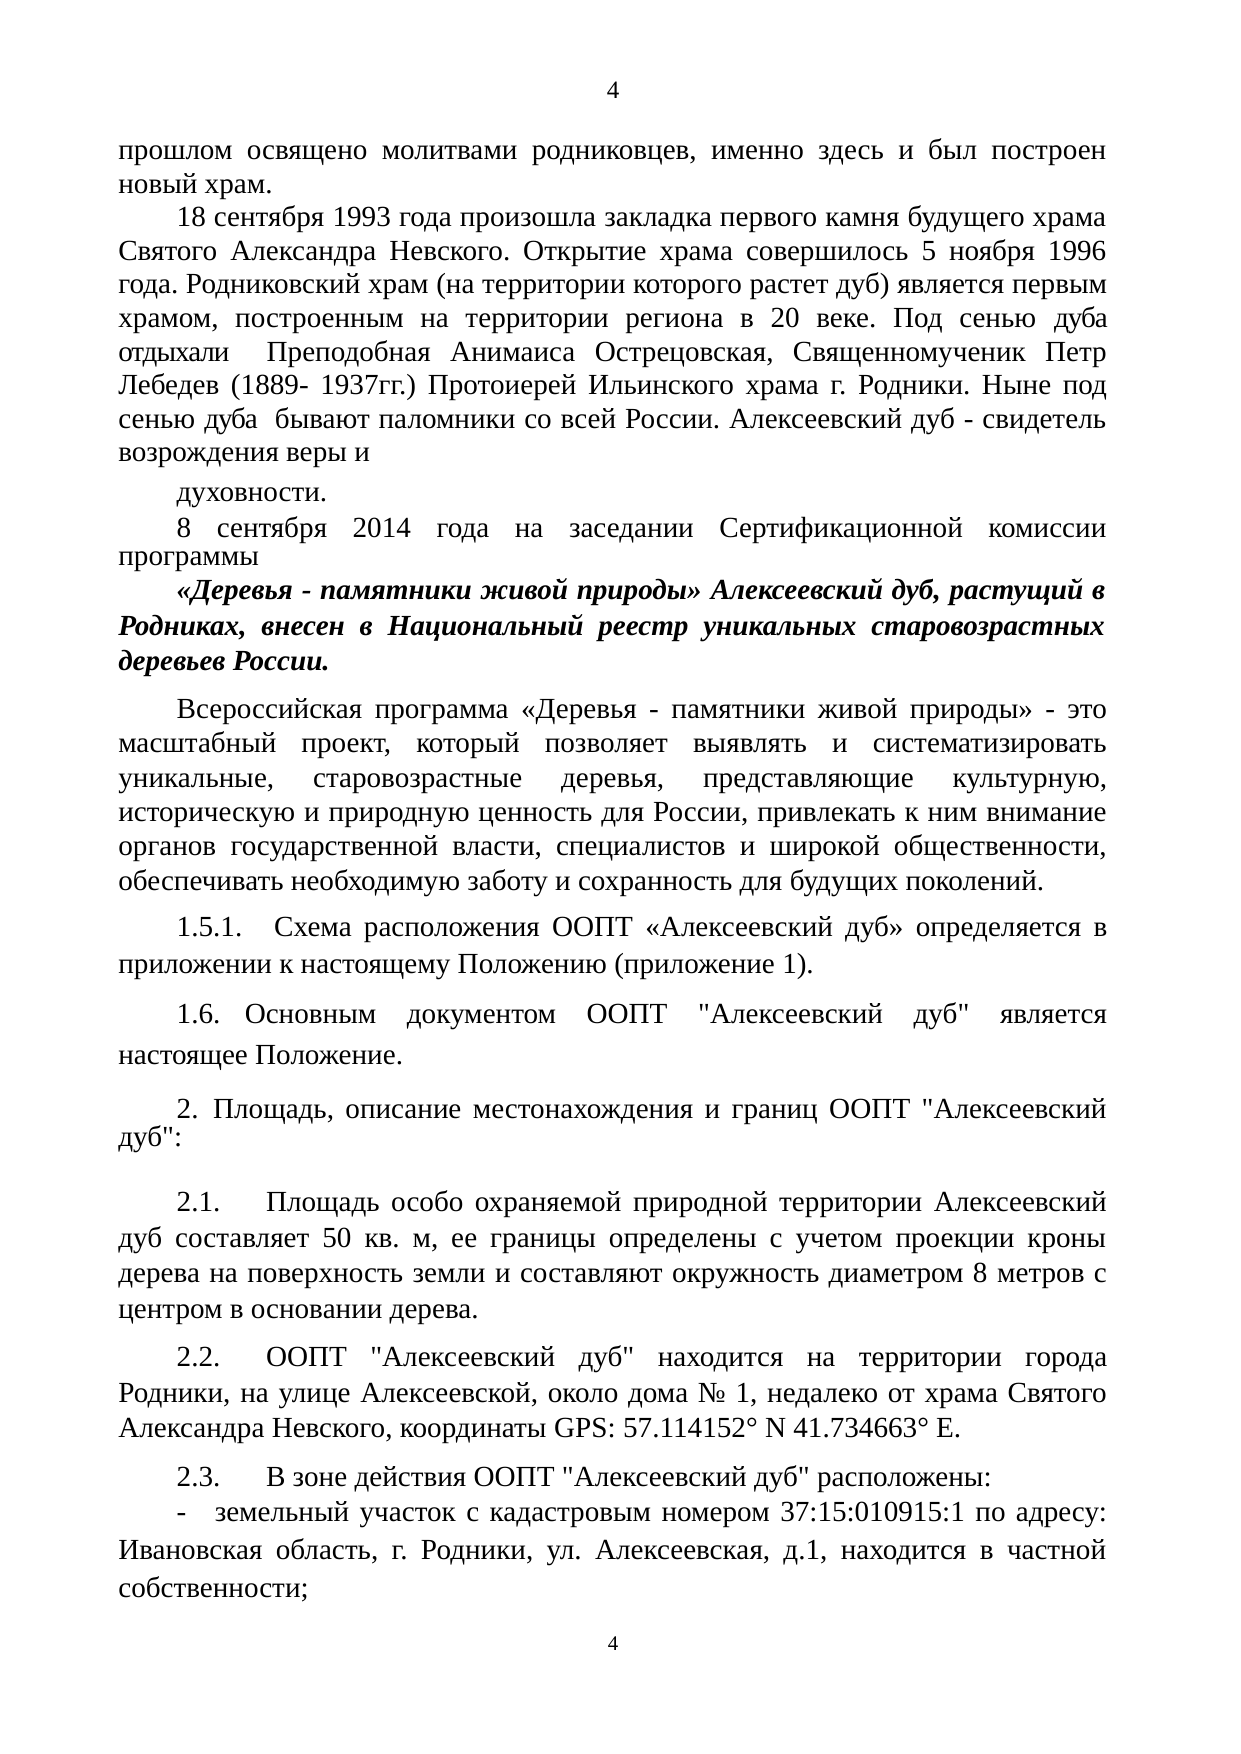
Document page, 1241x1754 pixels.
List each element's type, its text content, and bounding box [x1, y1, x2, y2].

text 18 сентября 1993 года произошла закладка первого камня будущего храма Святого Александра Невского. Открытие храма совершилось 5 ноября 1996 года. Родниковский храм (на территории которого растет дуб) является первым храмом, построенным на территории региона в 20 веке. Под сенью дуба отдыхали Преподобная Анимаиса Острецовская, Священномученик Петр Лебедев (1889- 1937гг.) Протоиерей Ильинского храма г. Родники. Ныне под сенью дуба бывают паломники со всей России. Алексеевский дуб - свидетель возрождения веры и [118, 200, 1108, 468]
list Площадь, описание местонахождения и границ ООПТ "Алексеевский дуб": [118, 1096, 1108, 1152]
list В зоне действия ООПТ "Алексеевский дуб" расположены: [118, 1463, 1108, 1492]
list ООПТ "Алексеевский дуб" находится на территории города Родники, на улице Алексеевской, около дома № 1, недалеко от храма Святого Александра Невского, координаты GPS: 57.114152° N 41.734663° Е. [118, 1338, 1108, 1445]
list Основным документом ООПТ "Алексеевский дуб" является настоящее Положение. [118, 990, 1108, 1073]
list Схема расположения ООПТ «Алексеевский дуб» определяется в приложении к настоящему Положению (приложение 1). [118, 907, 1108, 981]
list земельный участок с кадастровым номером 37:15:010915:1 по адресу: Ивановская область, г. Родники, ул. Алексеевская, д.1, находится в частной собственности; [118, 1492, 1108, 1605]
text «Деревья - памятники живой природы» Алексеевский дуб, растущий в Родниках, внесен в Национальный реестр уникальных старовозрастных деревьев России. [118, 571, 1108, 678]
list Площадь особо охраняемой природной территории Алексеевский дуб составляет 50 кв. м, ее границы определены с учетом проекции кроны дерева на поверхность земли и составляют окружность диаметром 8 метров с центром в основании дерева. [118, 1183, 1108, 1326]
text 8 сентября 2014 года на заседании Сертификационной комиссии программы [118, 515, 1108, 571]
text духовности. [118, 479, 1108, 507]
text Всероссийская программа «Деревья - памятники живой природы» - это масштабный проект, который позволяет выявлять и систематизировать уникальные, старовозрастные деревья, представляющие культурную, историческую и природную ценность для России, привлекать к ним внимание органов государственной власти, специалистов и широкой общественности, обеспечивать необходимую заботу и сохранность для будущих поколений. [118, 691, 1108, 897]
text прошлом освящено молитвами родниковцев, именно здесь и был построен новый храм. [118, 132, 1108, 200]
